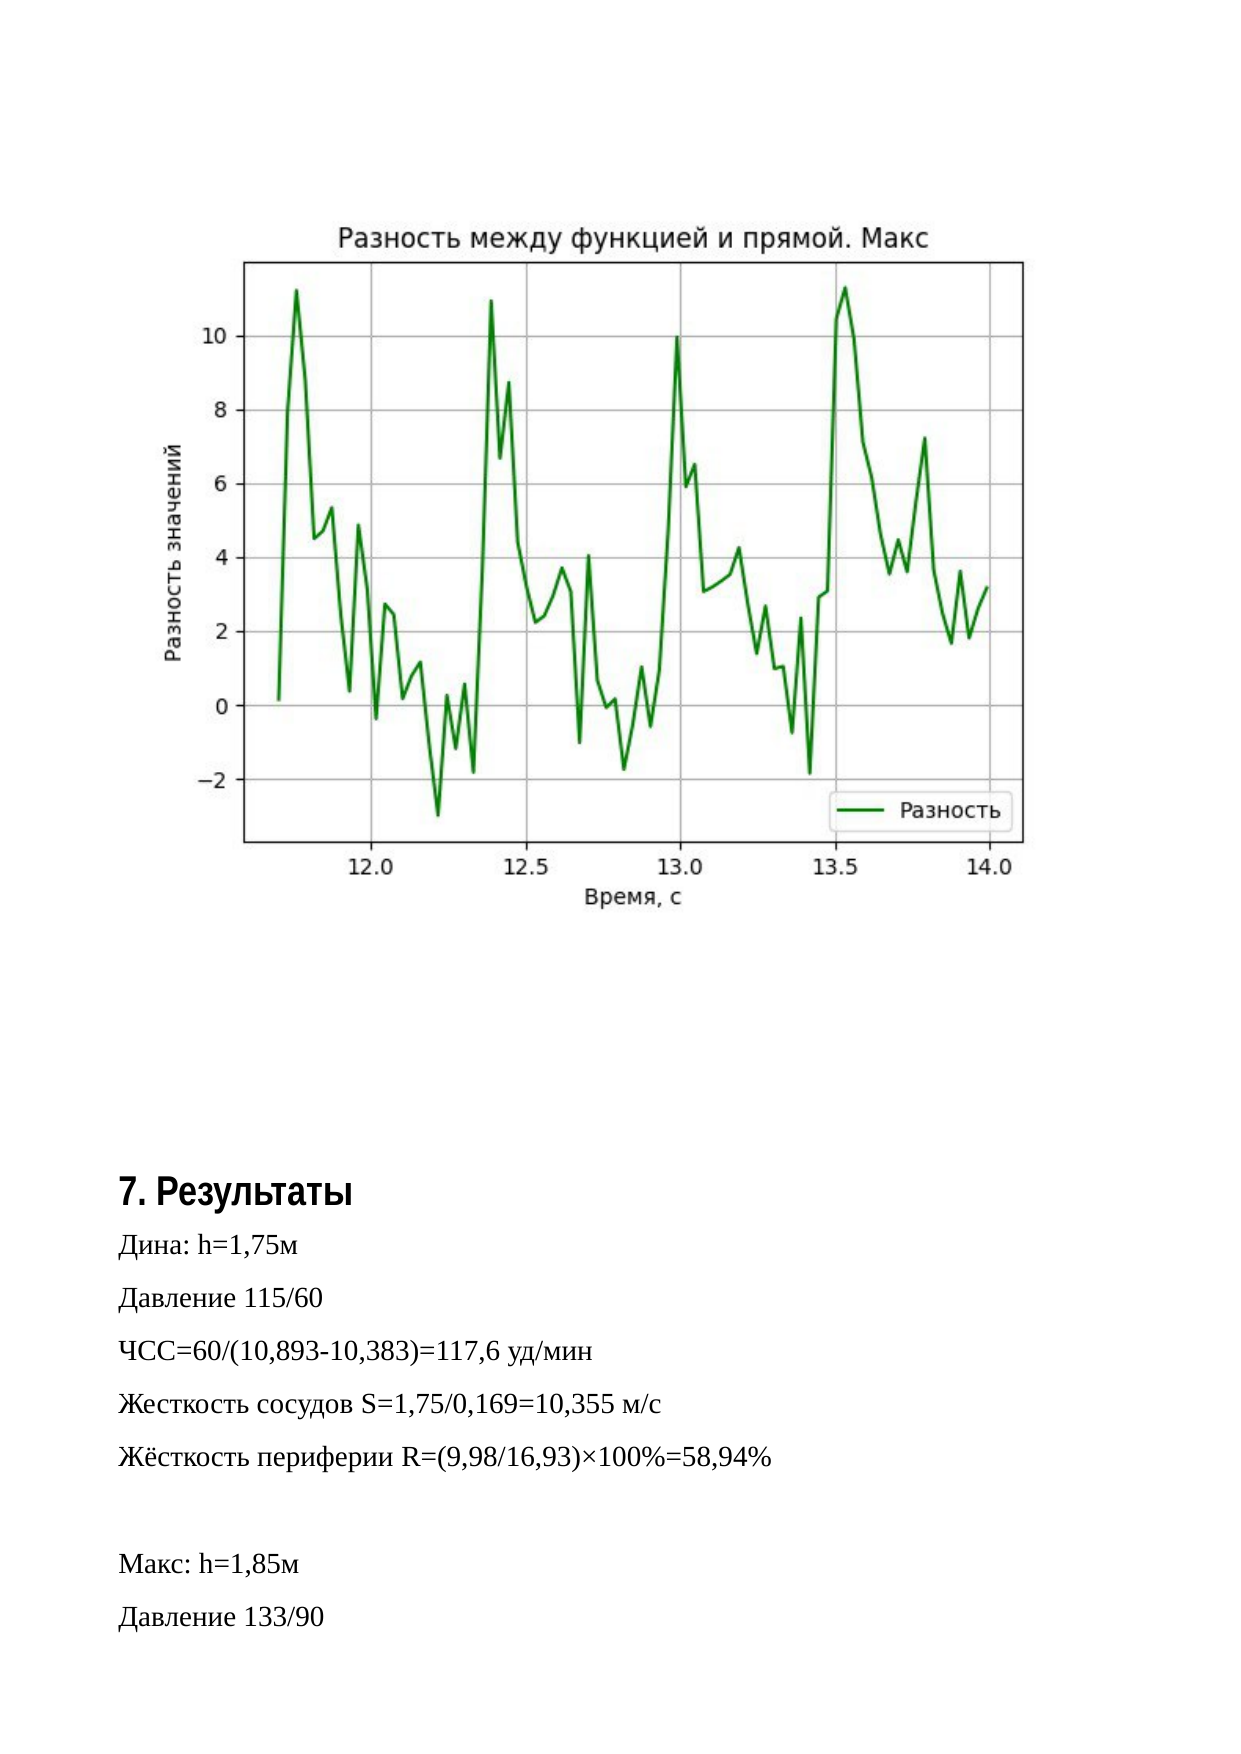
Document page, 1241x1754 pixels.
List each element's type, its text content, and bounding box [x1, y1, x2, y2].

text Жесткость сосудов S=1,75/0,169=10,355 м/с [118, 1386, 1122, 1420]
text ЧСС=60/(10,893-10,383)=117,6 уд/мин [118, 1333, 1122, 1367]
subtitle 7. Результаты [118, 1167, 1122, 1214]
text Жёсткость периферии R=(9,98/16,93)×100%=58,94% [118, 1439, 1122, 1473]
text Давление 115/60 [118, 1280, 1122, 1314]
text Макс: h=1,85м [118, 1546, 1122, 1579]
text Давление 133/90 [118, 1599, 1122, 1632]
text Дина: h=1,75м [118, 1227, 1122, 1261]
picture [118, 171, 1123, 925]
